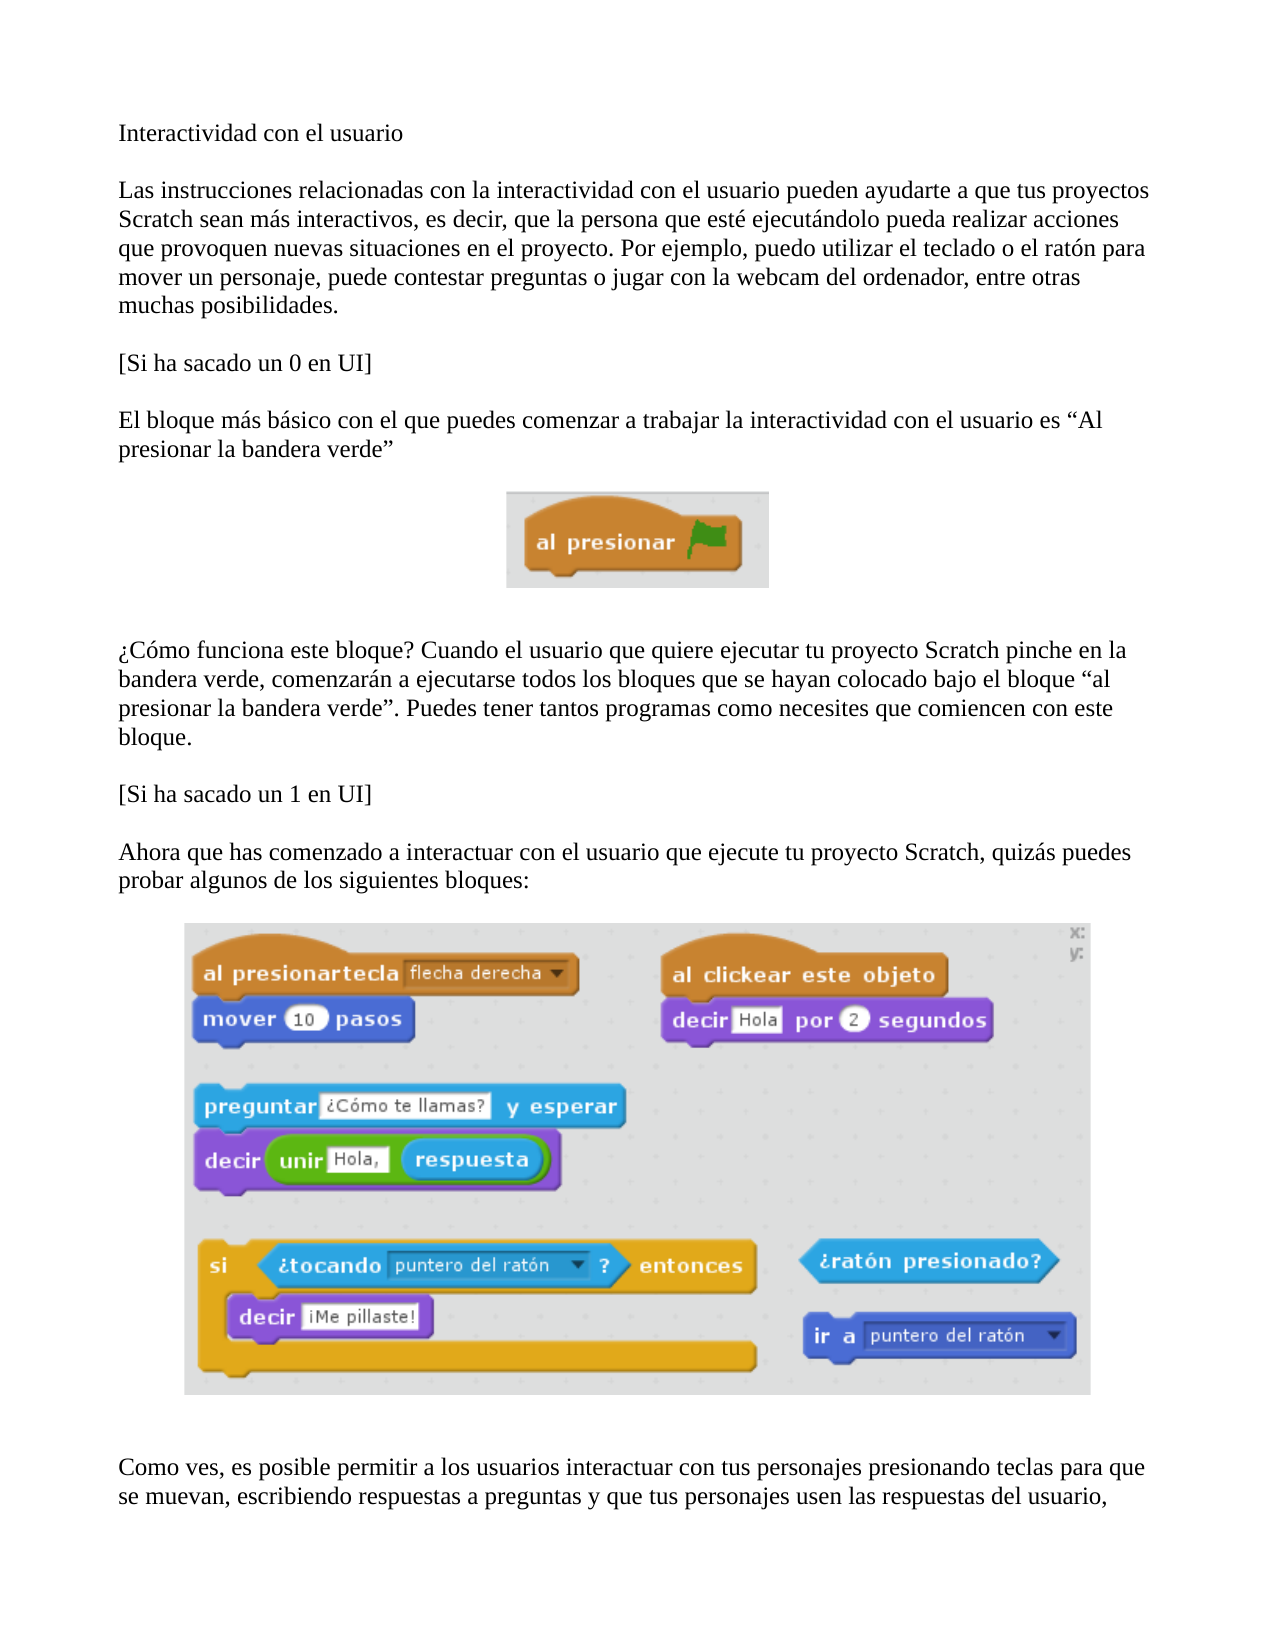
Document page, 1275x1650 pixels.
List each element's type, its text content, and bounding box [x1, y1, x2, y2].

text Las instrucciones relacionadas con la interactividad con el usuario pueden ayudarte a que tus proyectos Scratch sean más interactivos, es decir, que la persona que esté ejecutándolo pueda realizar acciones que provoquen nuevas situaciones en el proyecto. Por ejemplo, puedo utilizar el teclado o el ratón para mover un personaje, puede contestar preguntas o jugar con la webcam del ordenador, entre otras muchas posibilidades. [118, 176, 1157, 319]
picture [184, 923, 1091, 1395]
text Ahora que has comenzado a interactuar con el usuario que ejecute tu proyecto Scratch, quizás puedes probar algunos de los siguientes bloques: [118, 837, 1157, 894]
text [Si ha sacado un 1 en UI] [118, 779, 1157, 808]
text Como ves, es posible permitir a los usuarios interactuar con tus personajes presionando teclas para que se muevan, escribiendo respuestas a preguntas y que tus personajes usen las respuestas del usuario, [118, 1452, 1157, 1510]
text El bloque más básico con el que puedes comenzar a trabajar la interactividad con el usuario es “Al presionar la bandera verde” [118, 406, 1157, 463]
text ¿Cómo funciona este bloque? Cuando el usuario que quiere ejecutar tu proyecto Scratch pinche en la bandera verde, comenzarán a ejecutarse todos los bloques que se hayan colocado bajo el bloque “al presionar la bandera verde”. Puedes tener tantos programas como necesites que comiencen con este bloque. [118, 636, 1157, 751]
text Interactividad con el usuario [118, 118, 1157, 147]
text [Si ha sacado un 0 en UI] [118, 348, 1157, 377]
picture [506, 491, 769, 588]
